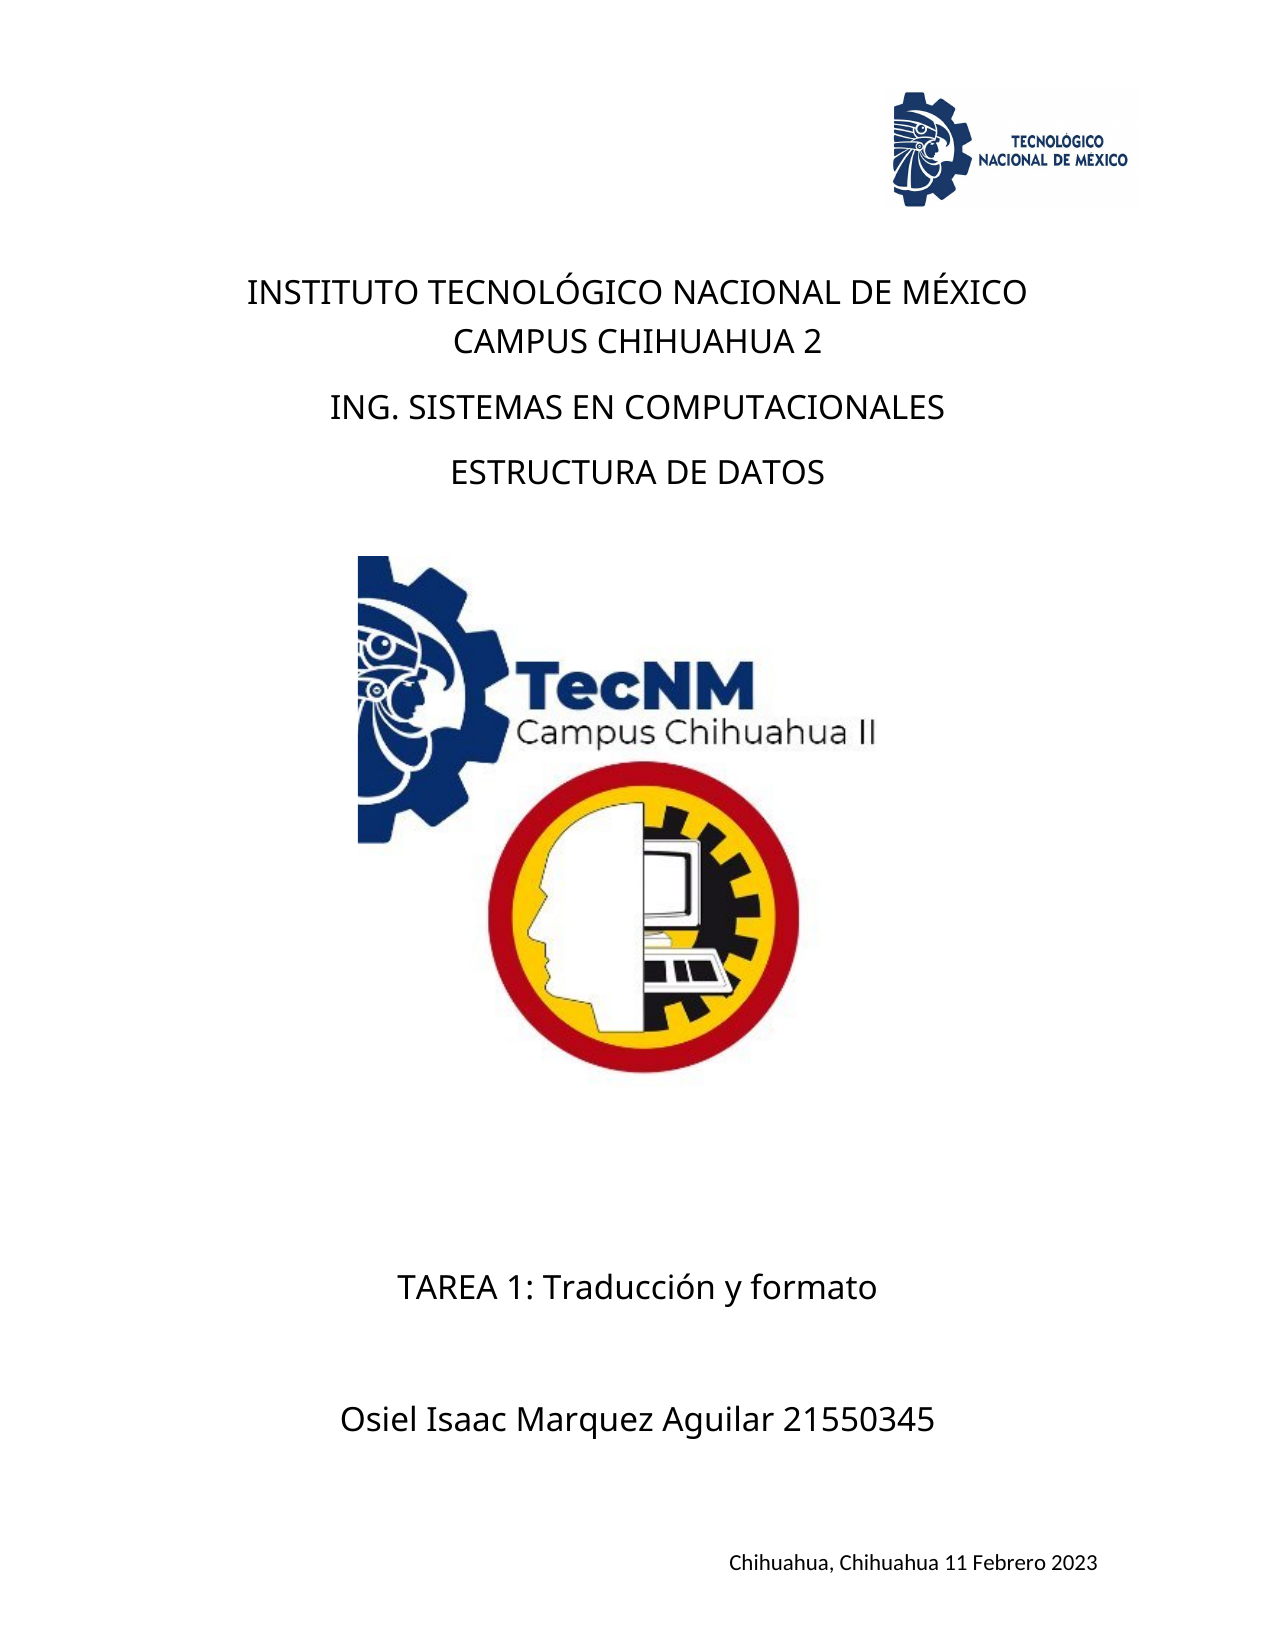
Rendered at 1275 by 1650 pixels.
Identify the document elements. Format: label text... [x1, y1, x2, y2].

picture [881, 86, 1139, 214]
text Osiel Isaac Marquez Aguilar 21550345 [177, 1395, 1098, 1441]
text ING. SISTEMAS EN COMPUTACIONALES [177, 383, 1098, 429]
text ESTRUCTURA DE DATOS [177, 449, 1098, 494]
text TAREA 1: Traducción y formato [177, 1264, 1098, 1309]
picture [357, 556, 935, 1133]
text INSTITUTO TECNOLÓGICO NACIONAL DE MÉXICO CAMPUS CHIHUAHUA 2 [177, 269, 1098, 363]
